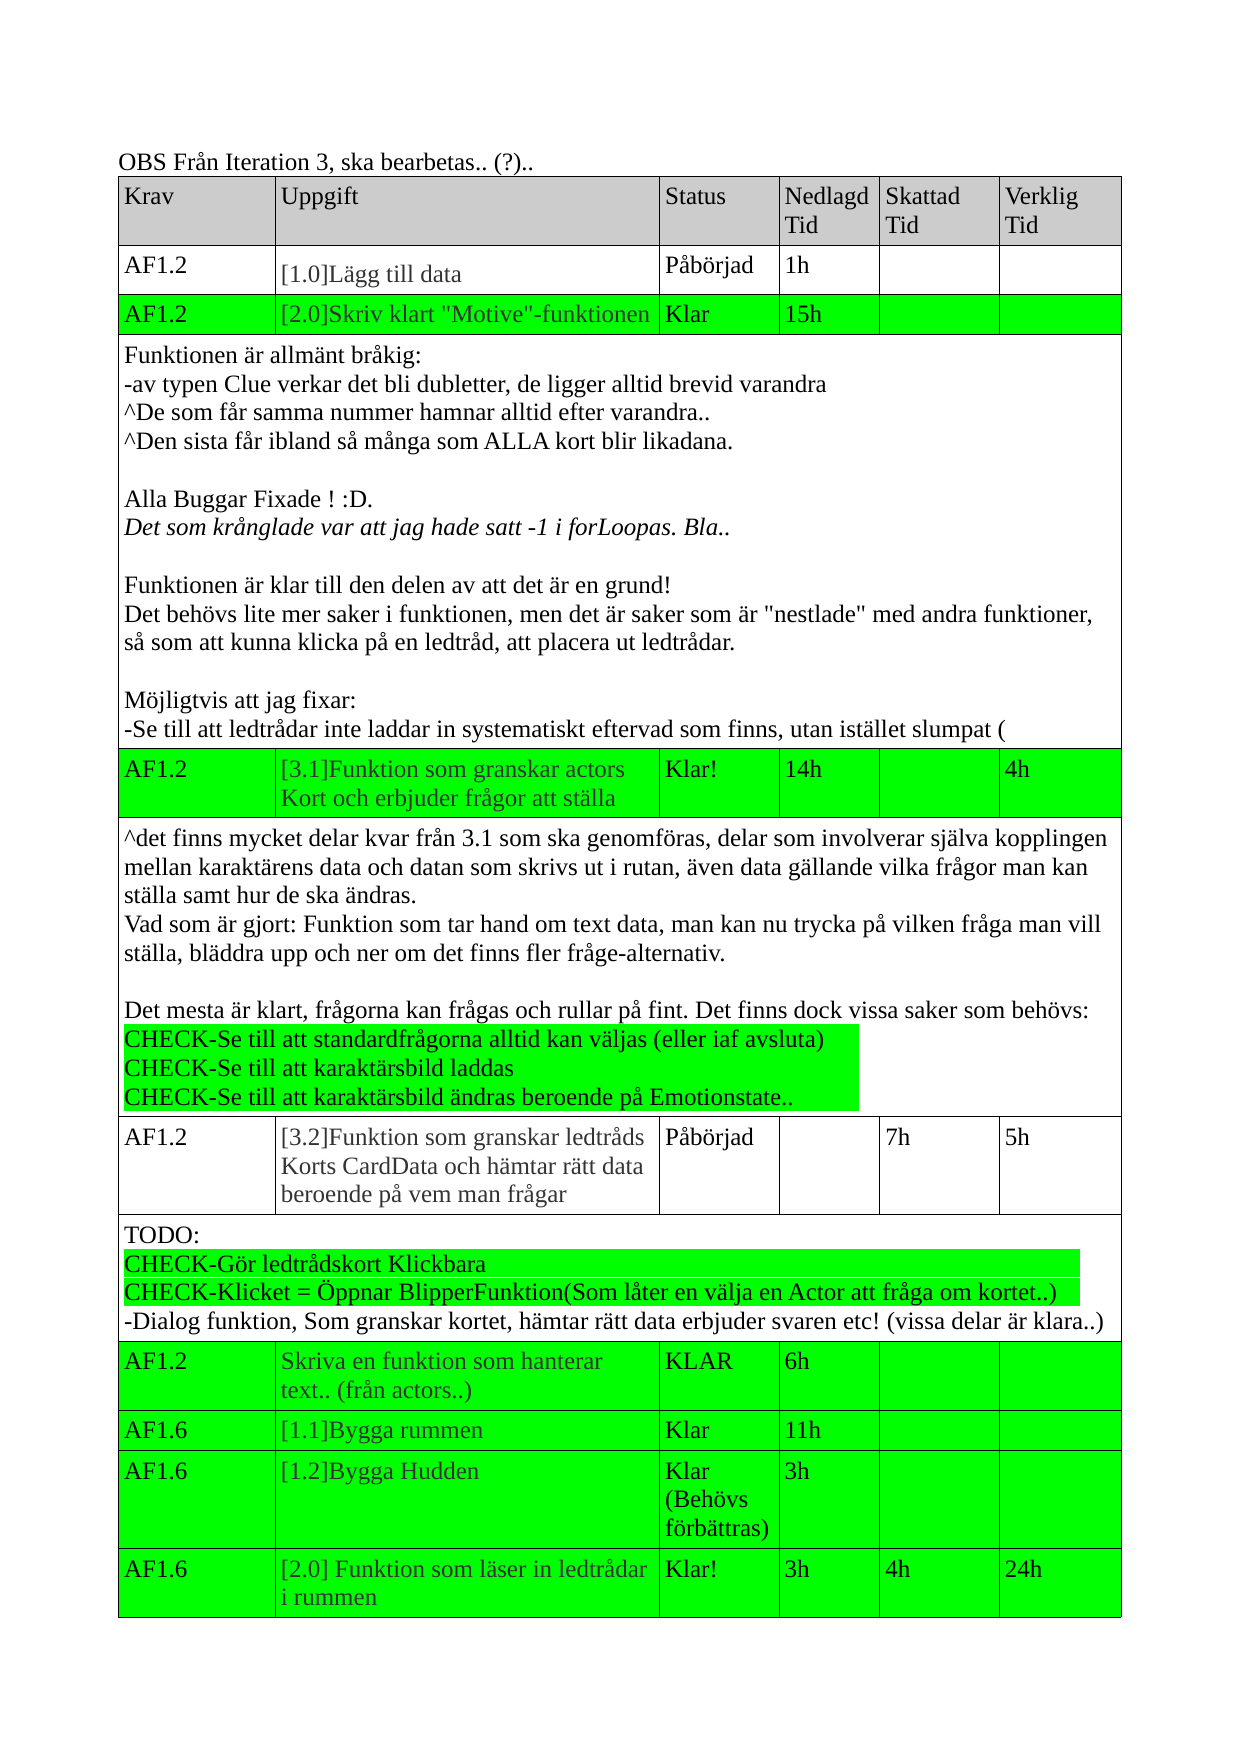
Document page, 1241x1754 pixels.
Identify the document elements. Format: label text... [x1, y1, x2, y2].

table_cell TODO: CHECK-Gör ledtrådskort Klickbara CHECK-Klicket = Öppnar BlipperFunktion(Som låter en välja en Actor att fråga om kortet..) -Dialog funktion, Som granskar kortet, hämtar rätt data erbjuder svaren etc! (vissa delar är klara..) [119, 1215, 1121, 1341]
table_header Verklig Tid [1000, 177, 1121, 245]
table_cell Påbörjad [660, 1117, 779, 1214]
table_cell [1.0]Lägg till data [276, 246, 659, 294]
table_cell 1h [780, 246, 879, 294]
table_cell [880, 246, 999, 294]
table_cell [3.2]Funktion som granskar ledtråds Korts CardData och hämtar rätt data beroende på vem man frågar [276, 1117, 659, 1214]
table_cell [880, 295, 999, 334]
table_cell [1000, 1411, 1121, 1450]
table_cell [880, 749, 999, 817]
table_cell AF1.2 [119, 246, 275, 294]
table_cell 24h [1000, 1549, 1121, 1617]
table_header Krav [119, 177, 275, 245]
table_header Skattad Tid [880, 177, 999, 245]
table_cell [1.1]Bygga rummen [276, 1411, 659, 1450]
table_cell 14h [780, 749, 879, 817]
table_cell Klar! [660, 749, 779, 817]
table_header Uppgift [276, 177, 659, 245]
table_cell 4h [880, 1549, 999, 1617]
table_cell [780, 1117, 879, 1214]
table_cell Klar! [660, 1549, 779, 1617]
table_cell 3h [780, 1451, 879, 1548]
table_cell AF1.2 [119, 749, 275, 817]
table_cell [1000, 246, 1121, 294]
table_cell AF1.2 [119, 295, 275, 334]
table_cell 7h [880, 1117, 999, 1214]
table_cell Påbörjad [660, 246, 779, 294]
text OBS Från Iteration 3, ska bearbetas.. (?).. [118, 147, 1122, 176]
table_cell ^det finns mycket delar kvar från 3.1 som ska genomföras, delar som involverar själva kopplingen mellan karaktärens data och datan som skrivs ut i rutan, även data gällande vilka frågor man kan ställa samt hur de ska ändras. Vad som är gjort: Funktion som tar hand om text data, man kan nu trycka på vilken fråga man vill ställa, bläddra upp och ner om det finns fler fråge-alternativ. Det mesta är klart, frågorna kan frågas och rullar på fint. Det finns dock vissa saker som behövs: CHECK-Se till att standardfrågorna alltid kan väljas (eller iaf avsluta) CHECK-Se till att karaktärsbild laddas CHECK-Se till att karaktärsbild ändras beroende på Emotionstate.. [119, 818, 1121, 1116]
table_cell [1000, 295, 1121, 334]
table_cell 4h [1000, 749, 1121, 817]
table_cell [2.0] Funktion som läser in ledtrådar i rummen [276, 1549, 659, 1617]
table_header Status [660, 177, 779, 245]
table_cell Klar [660, 1411, 779, 1450]
table_cell [880, 1451, 999, 1548]
table_cell [1000, 1342, 1121, 1410]
table_cell [2.0]Skriv klart "Motive"-funktionen [276, 295, 659, 334]
table_cell AF1.6 [119, 1451, 275, 1548]
table_cell 6h [780, 1342, 879, 1410]
table_cell AF1.2 [119, 1342, 275, 1410]
table_cell 11h [780, 1411, 879, 1450]
table_cell Klar [660, 295, 779, 334]
table_cell [880, 1342, 999, 1410]
table_cell [3.1]Funktion som granskar actors Kort och erbjuder frågor att ställa [276, 749, 659, 817]
table_cell [1.2]Bygga Hudden [276, 1451, 659, 1548]
table_cell AF1.2 [119, 1117, 275, 1214]
table_cell 3h [780, 1549, 879, 1617]
table_header Nedlagd Tid [780, 177, 879, 245]
table_cell [880, 1411, 999, 1450]
table_cell Funktionen är allmänt bråkig: -av typen Clue verkar det bli dubletter, de ligger alltid brevid varandra ^De som får samma nummer hamnar alltid efter varandra.. ^Den sista får ibland så många som ALLA kort blir likadana. Alla Buggar Fixade ! :D. Det som krånglade var att jag hade satt -1 i forLoopas. Bla.. Funktionen är klar till den delen av att det är en grund! Det behövs lite mer saker i funktionen, men det är saker som är "nestlade" med andra funktioner, så som att kunna klicka på en ledtråd, att placera ut ledtrådar. Möjligtvis att jag fixar: -Se till att ledtrådar inte laddar in systematiskt eftervad som finns, utan istället slumpat ( [119, 335, 1121, 748]
table_cell AF1.6 [119, 1411, 275, 1450]
table_cell Klar (Behövs förbättras) [660, 1451, 779, 1548]
table_cell AF1.6 [119, 1549, 275, 1617]
table_cell KLAR [660, 1342, 779, 1410]
table_cell [1000, 1451, 1121, 1548]
table_cell 15h [780, 295, 879, 334]
table_cell 5h [1000, 1117, 1121, 1214]
table_cell Skriva en funktion som hanterar text.. (från actors..) [276, 1342, 659, 1410]
